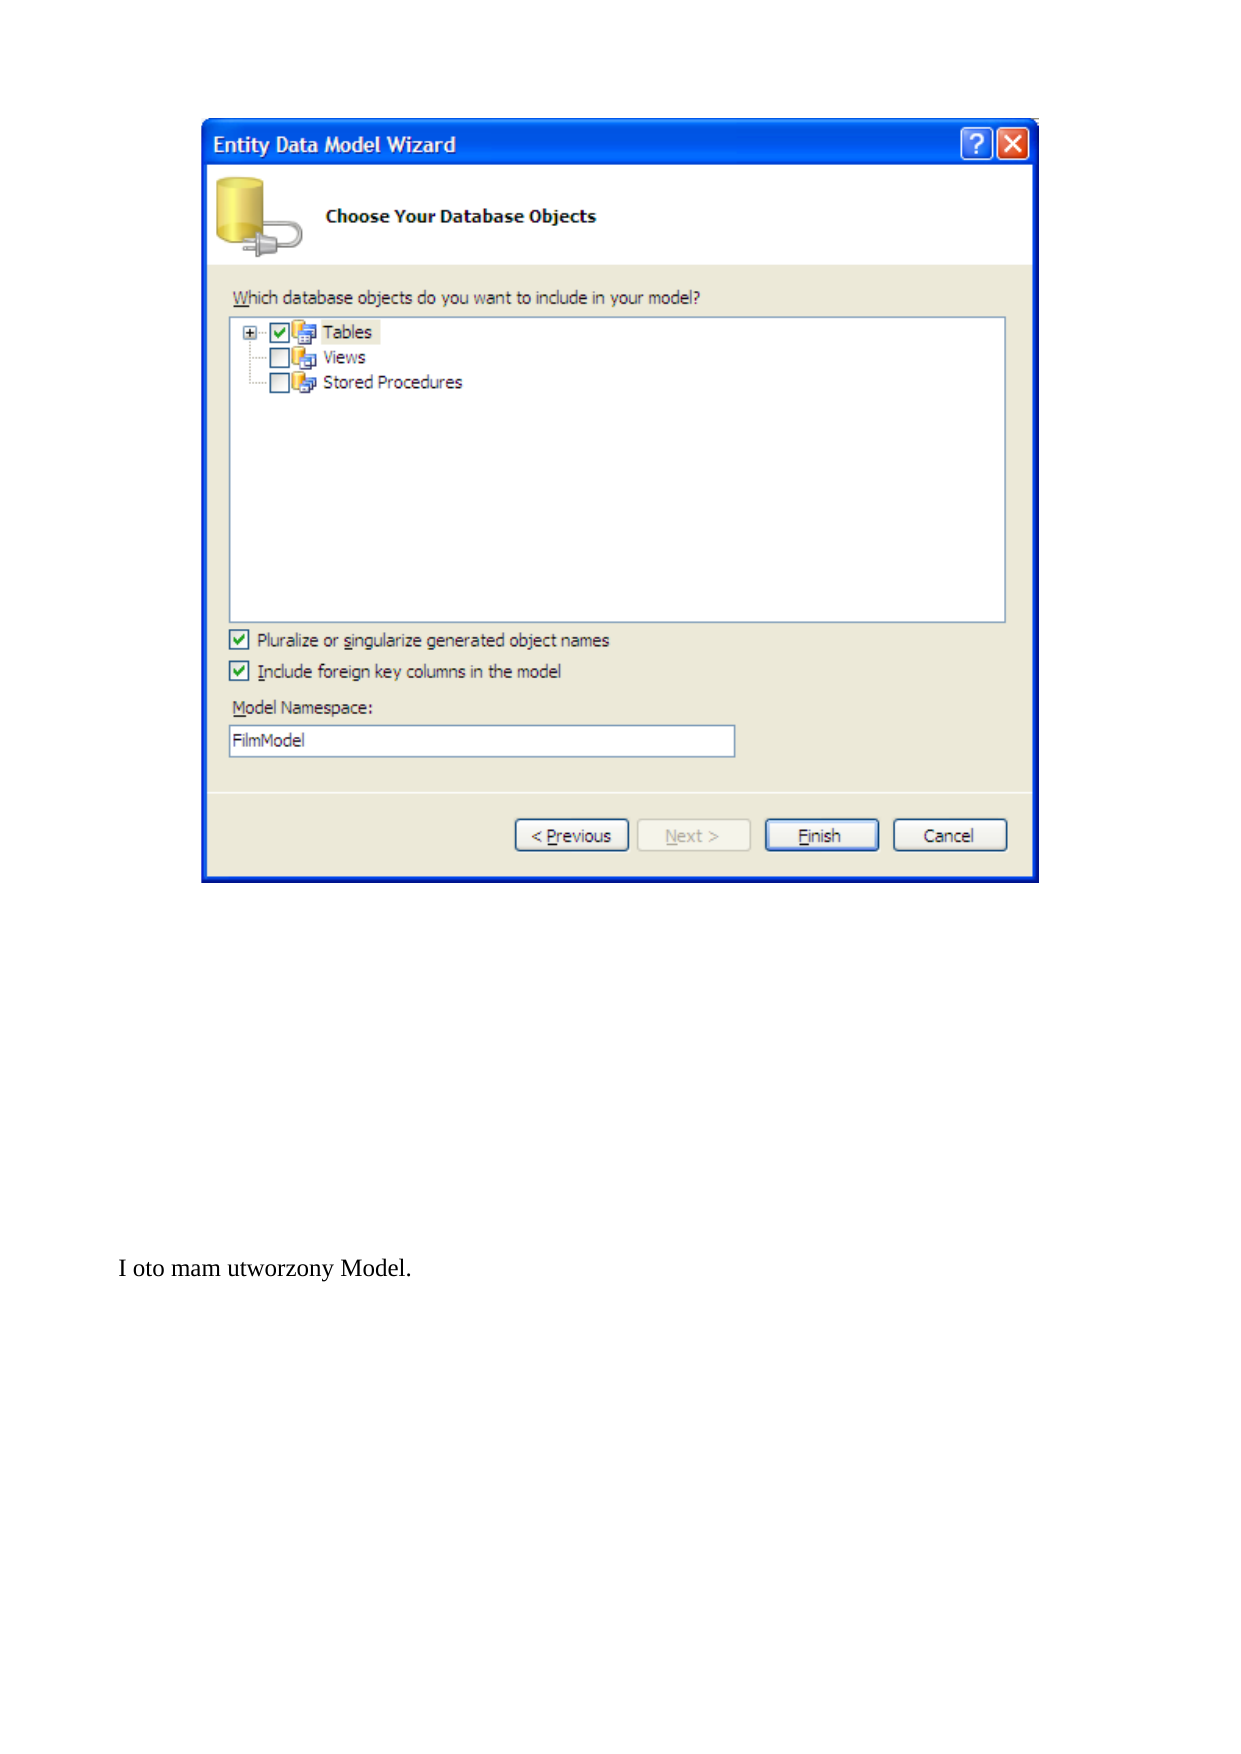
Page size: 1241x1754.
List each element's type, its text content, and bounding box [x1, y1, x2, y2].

picture [201, 118, 1039, 883]
text I oto mam utworzony Model. [118, 1253, 1122, 1282]
